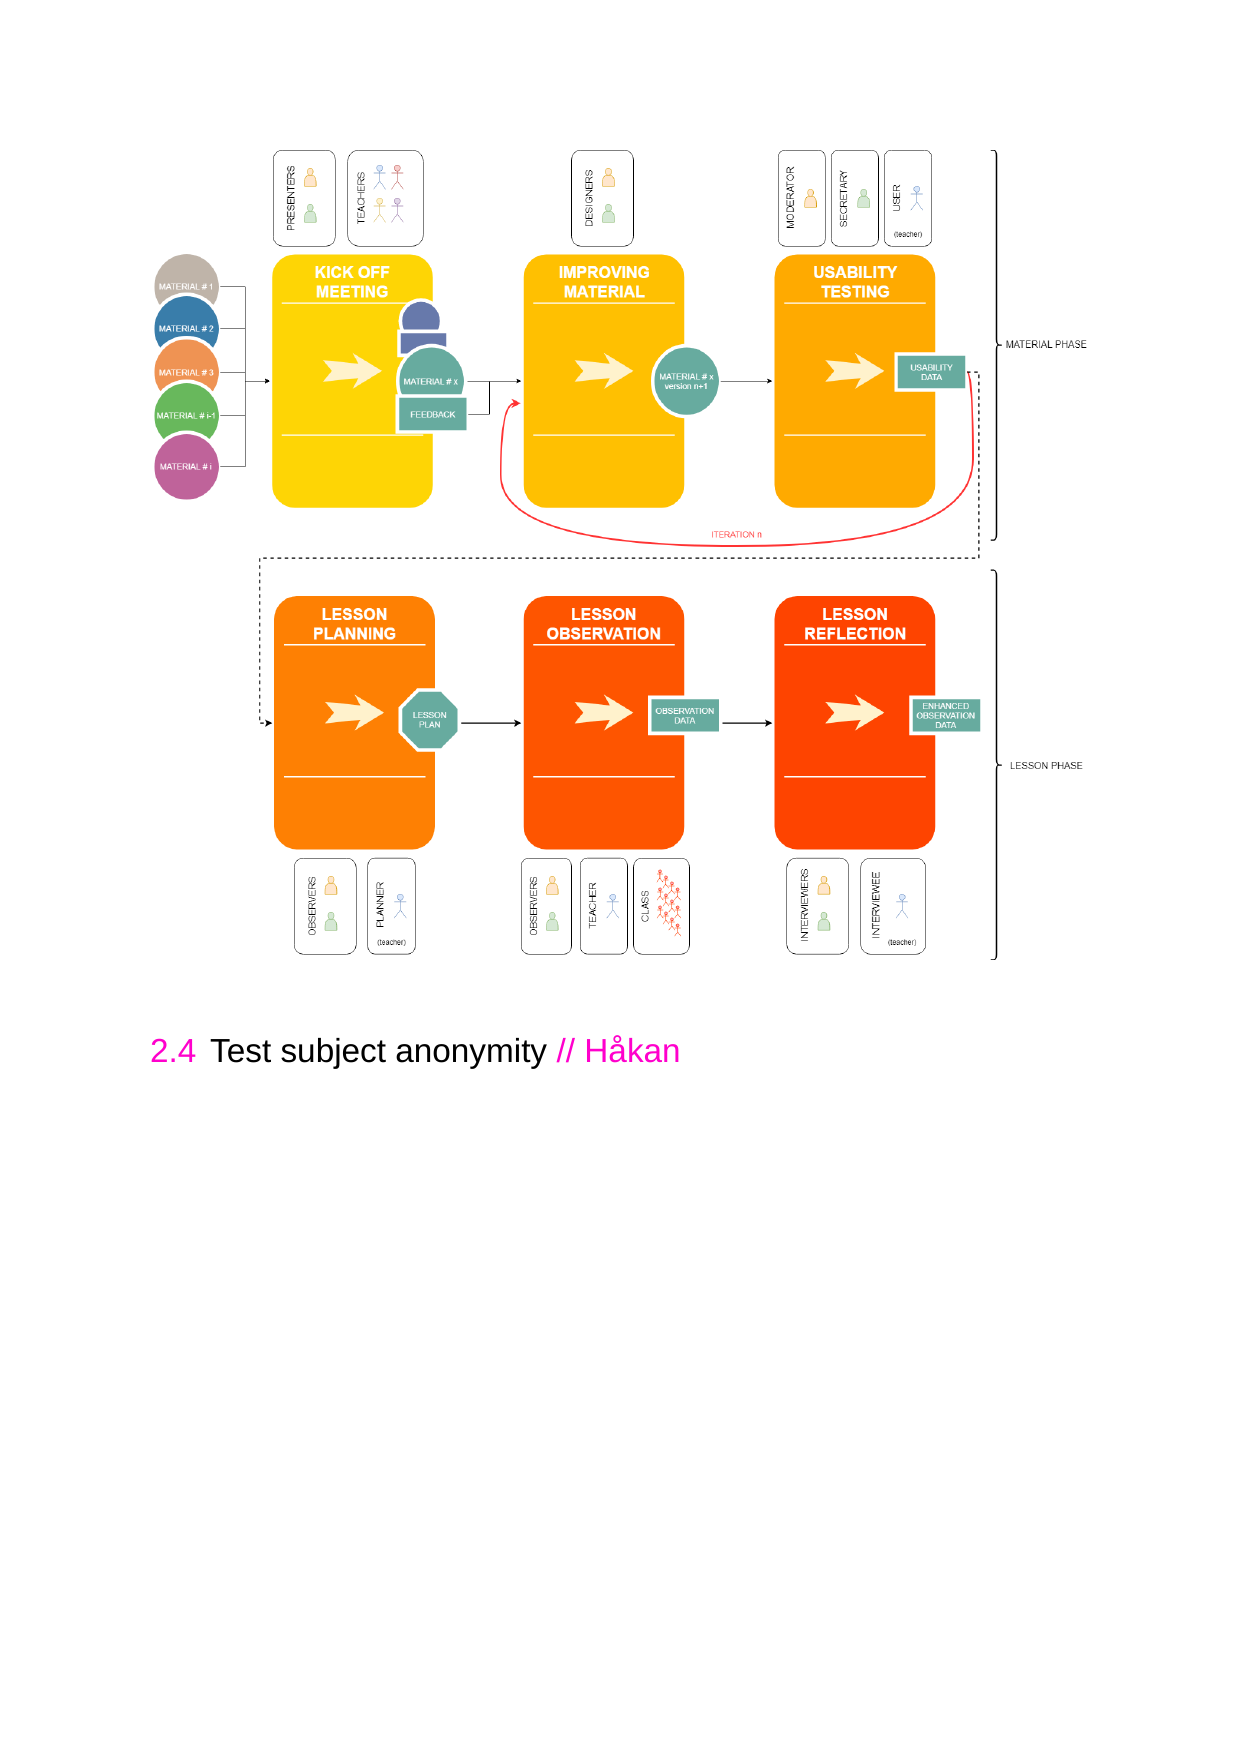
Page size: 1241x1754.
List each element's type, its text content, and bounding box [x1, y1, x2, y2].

picture [150, 150, 1091, 960]
subtitle Test subject anonymity // Håkan [150, 1031, 1090, 1069]
